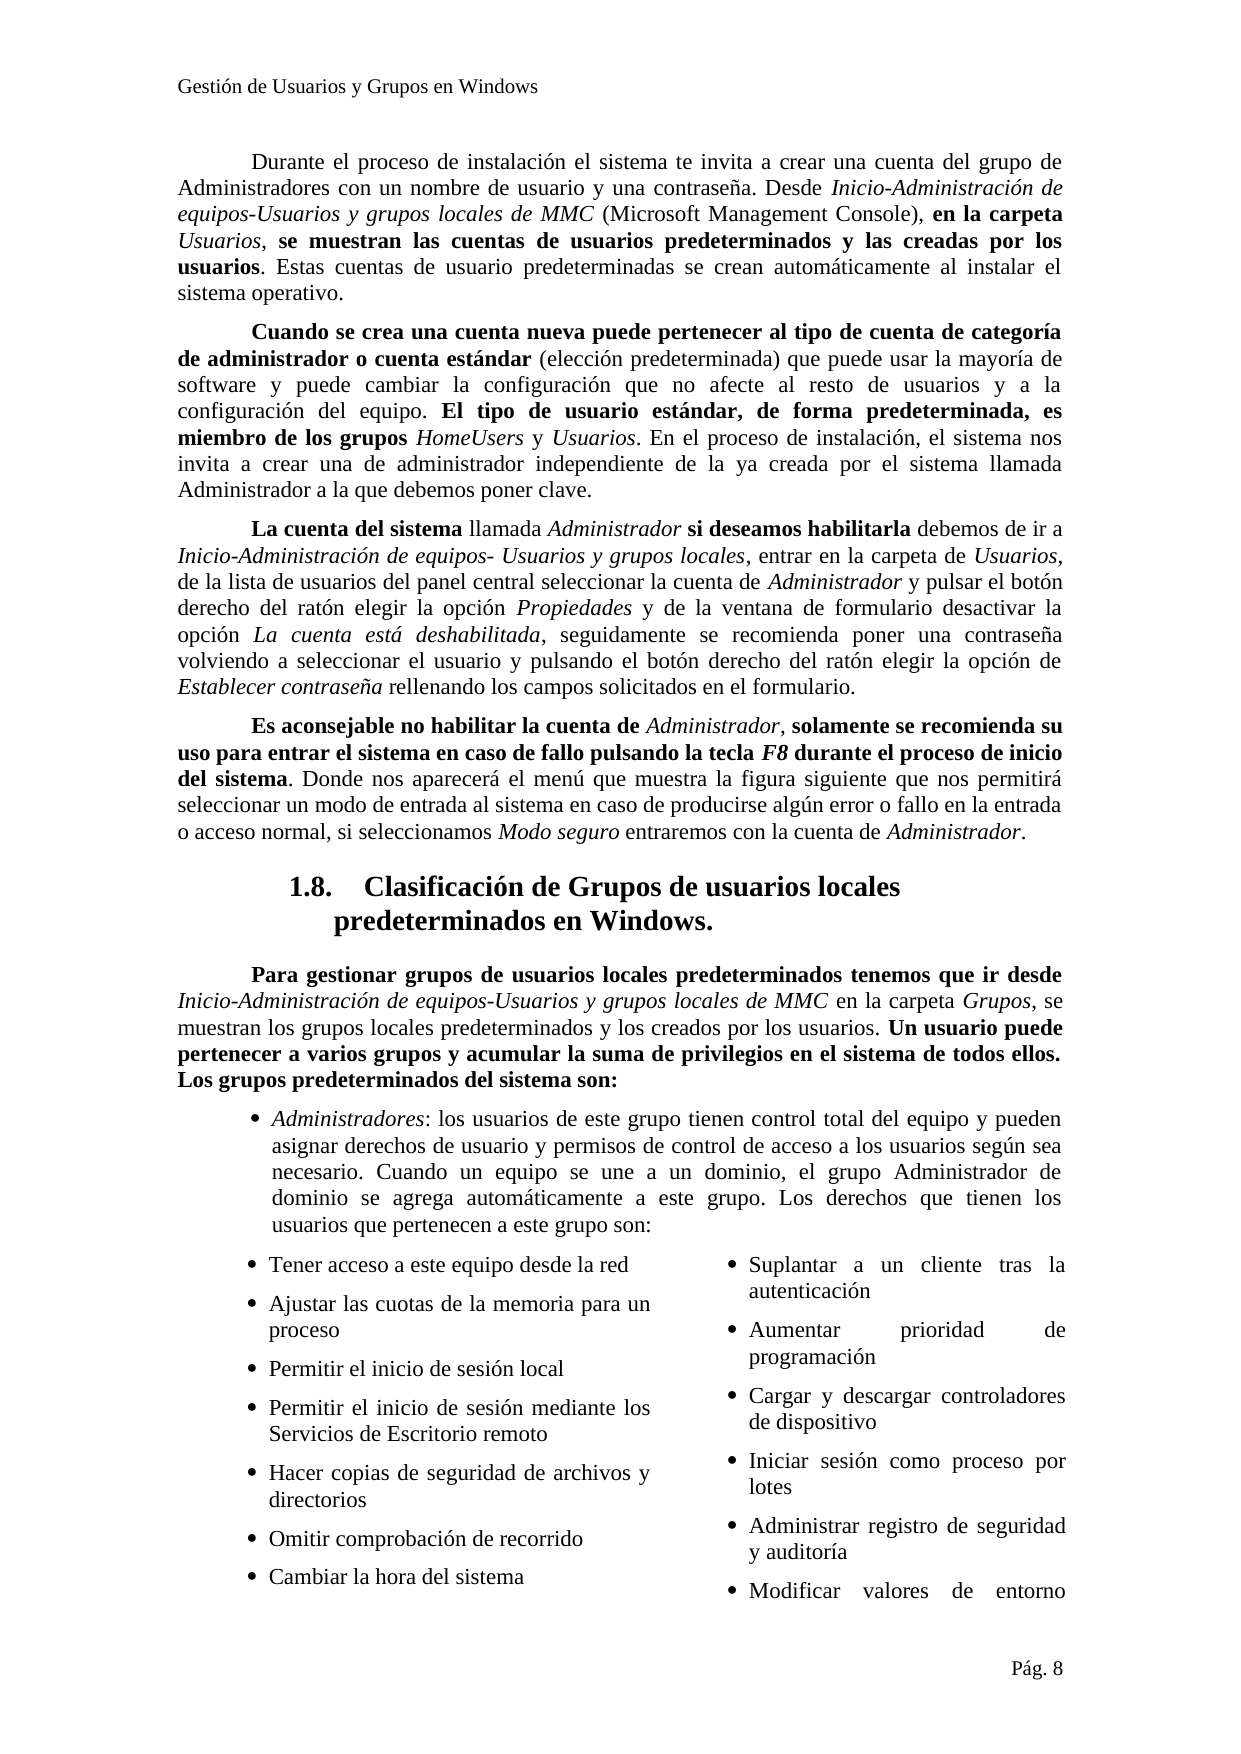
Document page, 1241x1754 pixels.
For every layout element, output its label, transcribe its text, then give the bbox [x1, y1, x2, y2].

table_header Suplantar a un cliente tras la autenticación Aumentar prioridad de programación Cargar y descargar controladores de dispositivo Iniciar sesión como proceso por lotes Administrar registro de seguridad y auditoría Modificar valores de entorno firmware Realizar tareas de mantenimiento del volumen Analizar un solo proceso Analizar el rendimiento del sistema Quitar equipo de la estación de acoplamiento Restaurar archivos y directorios Apagar el sistema Tomar posesión de archivos y otros objetos. [653, 1250, 1068, 1605]
text Es aconsejable no habilitar la cuenta de Administrador, solamente se recomienda su uso para entrar el sistema en caso de fallo pulsando la tecla F8 durante el proceso de inicio del sistema. Donde nos aparecerá el menú que muestra la figura siguiente que nos permitirá seleccionar un modo de entrada al sistema en caso de producirse algún error o fallo en la entrada o acceso normal, si seleccionamos Modo seguro entraremos con la cuenta de Administrador. [177, 712, 1063, 844]
text Cuando se crea una cuenta nueva puede pertenecer al tipo de cuenta de categoría de administrador o cuenta estándar (elección predeterminada) que puede usar la mayoría de software y puede cambiar la configuración que no afecte al resto de usuarios y a la configuración del equipo. El tipo de usuario estándar, de forma predeterminada, es miembro de los grupos HomeUsers y Usuarios. En el proceso de instalación, el sistema nos invita a crear una de administrador independiente de la ya creada por el sistema llamada Administrador a la que debemos poner clave. [177, 318, 1063, 503]
text Para gestionar grupos de usuarios locales predeterminados tenemos que ir desde Inicio-Administración de equipos-Usuarios y grupos locales de MMC en la carpeta Grupos, se muestran los grupos locales predeterminados y los creados por los usuarios. Un usuario puede pertenecer a varios grupos y acumular la suma de privilegios en el sistema de todos ellos. Los grupos predeterminados del sistema son: [177, 961, 1063, 1093]
list Administradores: los usuarios de este grupo tienen control total del equipo y pueden asignar derechos de usuario y permisos de control de acceso a los usuarios según sea necesario. Cuando un equipo se une a un dominio, el grupo Administrador de dominio se agrega automáticamente a este grupo. Los derechos que tienen los usuarios que pertenecen a este grupo son: [251, 1105, 1063, 1237]
text La cuenta del sistema llamada Administrador si deseamos habilitarla debemos de ir a Inicio-Administración de equipos- Usuarios y grupos locales, entrar en la carpeta de Usuarios, de la lista de usuarios del panel central seleccionar la cuenta de Administrador y pulsar el botón derecho del ratón elegir la opción Propiedades y de la ventana de formulario desactivar la opción La cuenta está deshabilitada, seguidamente se recomienda poner una contraseña volviendo a seleccionar el usuario y pulsando el botón derecho del ratón elegir la opción de Establecer contraseña rellenando los campos solicitados en el formulario. [177, 515, 1063, 700]
list Clasificación de Grupos de usuarios locales predeterminados en Windows. [288, 869, 1063, 936]
table_header Tener acceso a este equipo desde la red Ajustar las cuotas de la memoria para un proceso Permitir el inicio de sesión local Permitir el inicio de sesión mediante los Servicios de Escritorio remoto Hacer copias de seguridad de archivos y directorios Omitir comprobación de recorrido Cambiar la hora del sistema Cambiar la zona horaria Crear un archivo de paginación Crear objetos globales Crear vínculos simbólicos Depurar programas Forzar cierre desde un sistema remoto [173, 1250, 653, 1605]
text Durante el proceso de instalación el sistema te invita a crear una cuenta del grupo de Administradores con un nombre de usuario y una contraseña. Desde Inicio-Administración de equipos-Usuarios y grupos locales de MMC (Microsoft Management Console), en la carpeta Usuarios, se muestran las cuentas de usuarios predeterminados y las creadas por los usuarios. Estas cuentas de usuario predeterminadas se crean automáticamente al instalar el sistema operativo. [177, 148, 1063, 306]
